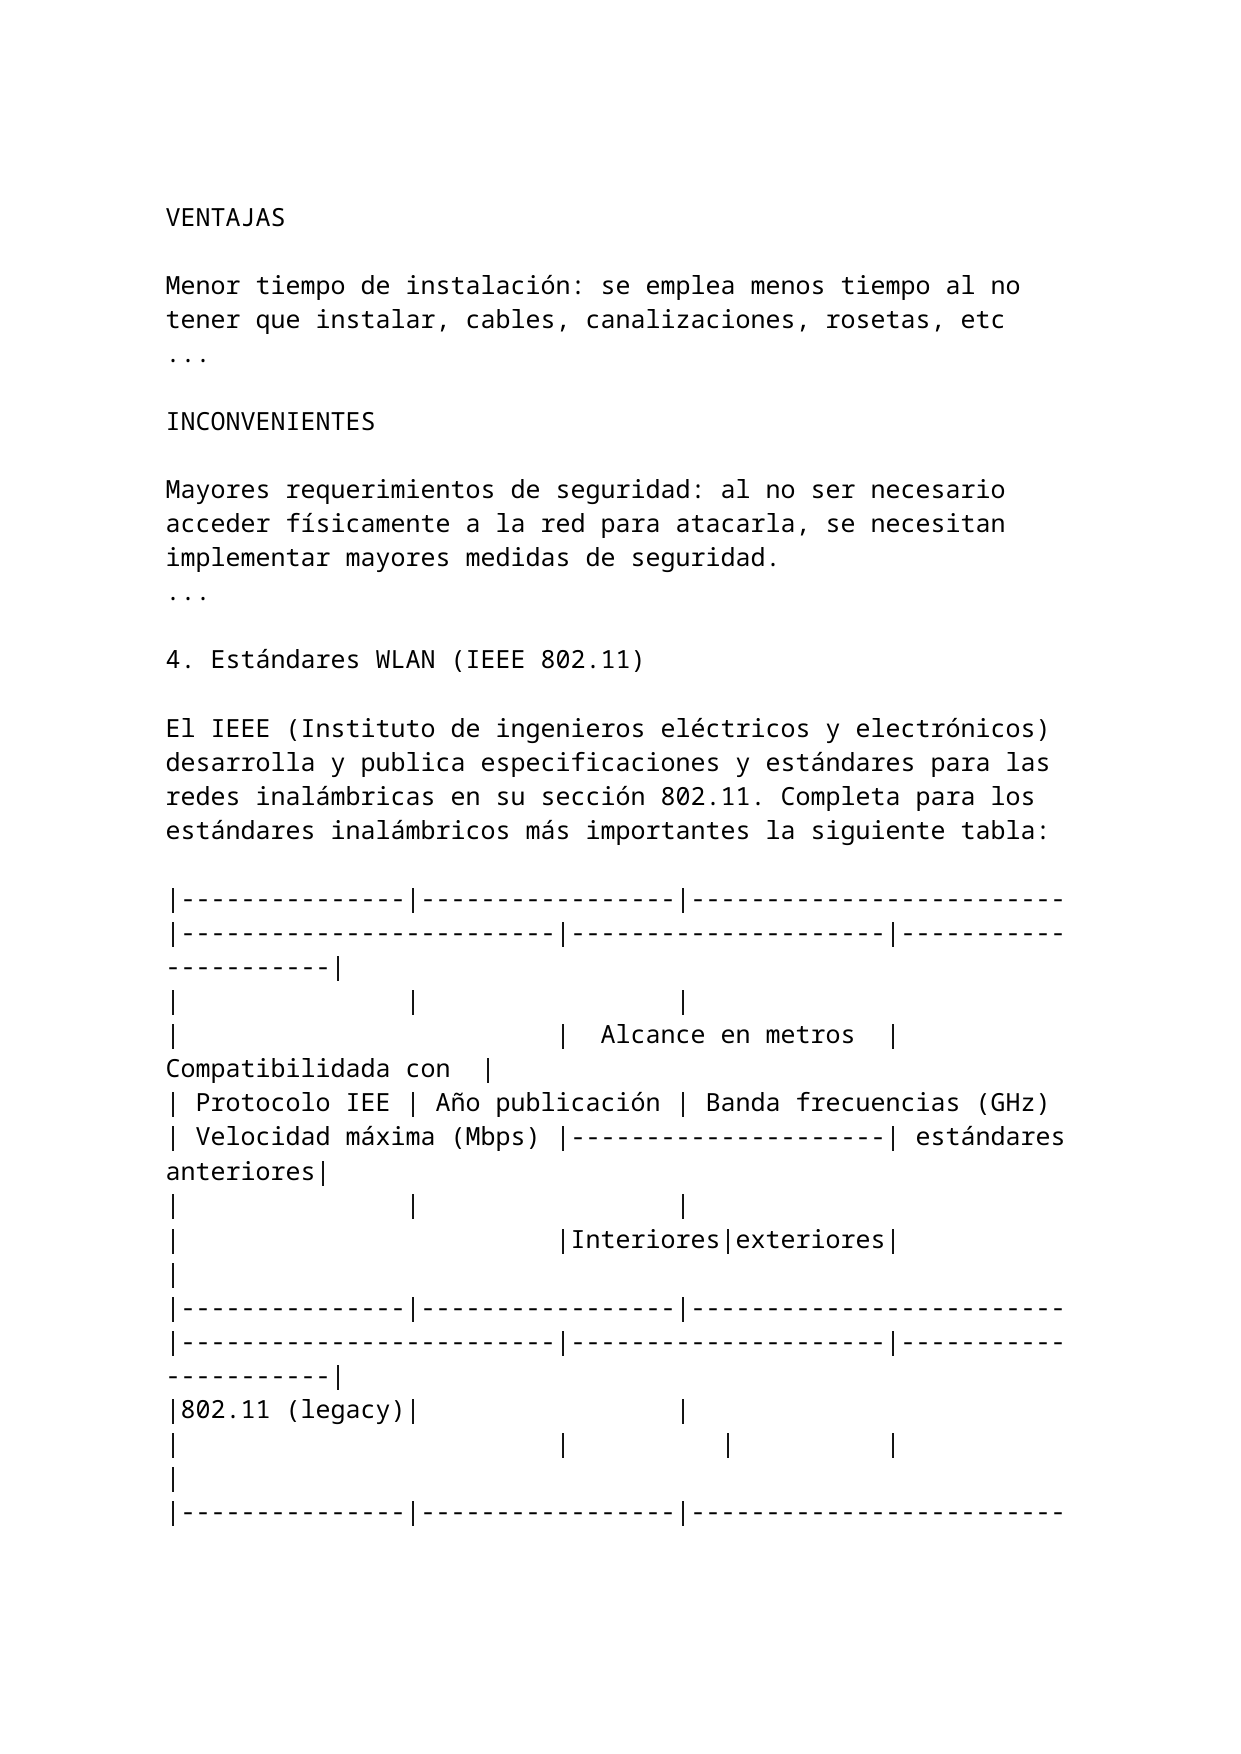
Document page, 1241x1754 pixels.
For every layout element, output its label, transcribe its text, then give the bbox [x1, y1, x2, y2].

text VENTAJAS [165, 199, 1075, 233]
text |---------------|-----------------|-------------------------|-------------------------|---------------------|----------------------| [165, 881, 1075, 983]
text El IEEE (Instituto de ingenieros eléctricos y electrónicos) desarrolla y publica especificaciones y estándares para las redes inalámbricas en su sección 802.11. Completa para los estándares inalámbricos más importantes la siguiente tabla: [165, 710, 1075, 847]
text Mayores requerimientos de seguridad: al no ser necesario acceder físicamente a la red para atacarla, se necesitan implementar mayores medidas de seguridad. [165, 472, 1075, 574]
text ... [165, 574, 1075, 608]
text |---------------|-----------------|-------------------------|-------------------------|---------------------|----------------------| [165, 1289, 1075, 1392]
text Menor tiempo de instalación: se emplea menos tiempo al no tener que instalar, cables, canalizaciones, rosetas, etc [165, 267, 1075, 336]
text | Protocolo IEE | Año publicación | Banda frecuencias (GHz) | Velocidad máxima (Mbps) |---------------------| estándares anteriores| [165, 1085, 1075, 1187]
text 4. Estándares WLAN (IEEE 802.11) [165, 642, 1075, 676]
text | | | | |Interiores|exteriores| | [165, 1187, 1075, 1289]
text ... [165, 336, 1075, 370]
text | | | | | Alcance en metros | Compatibilidada con | [165, 983, 1075, 1085]
text |---------------|-----------------|------------------------- [165, 1494, 1075, 1528]
text INCONVENIENTES [165, 404, 1075, 438]
text |802.11 (legacy)| | | | | | | [165, 1392, 1075, 1494]
